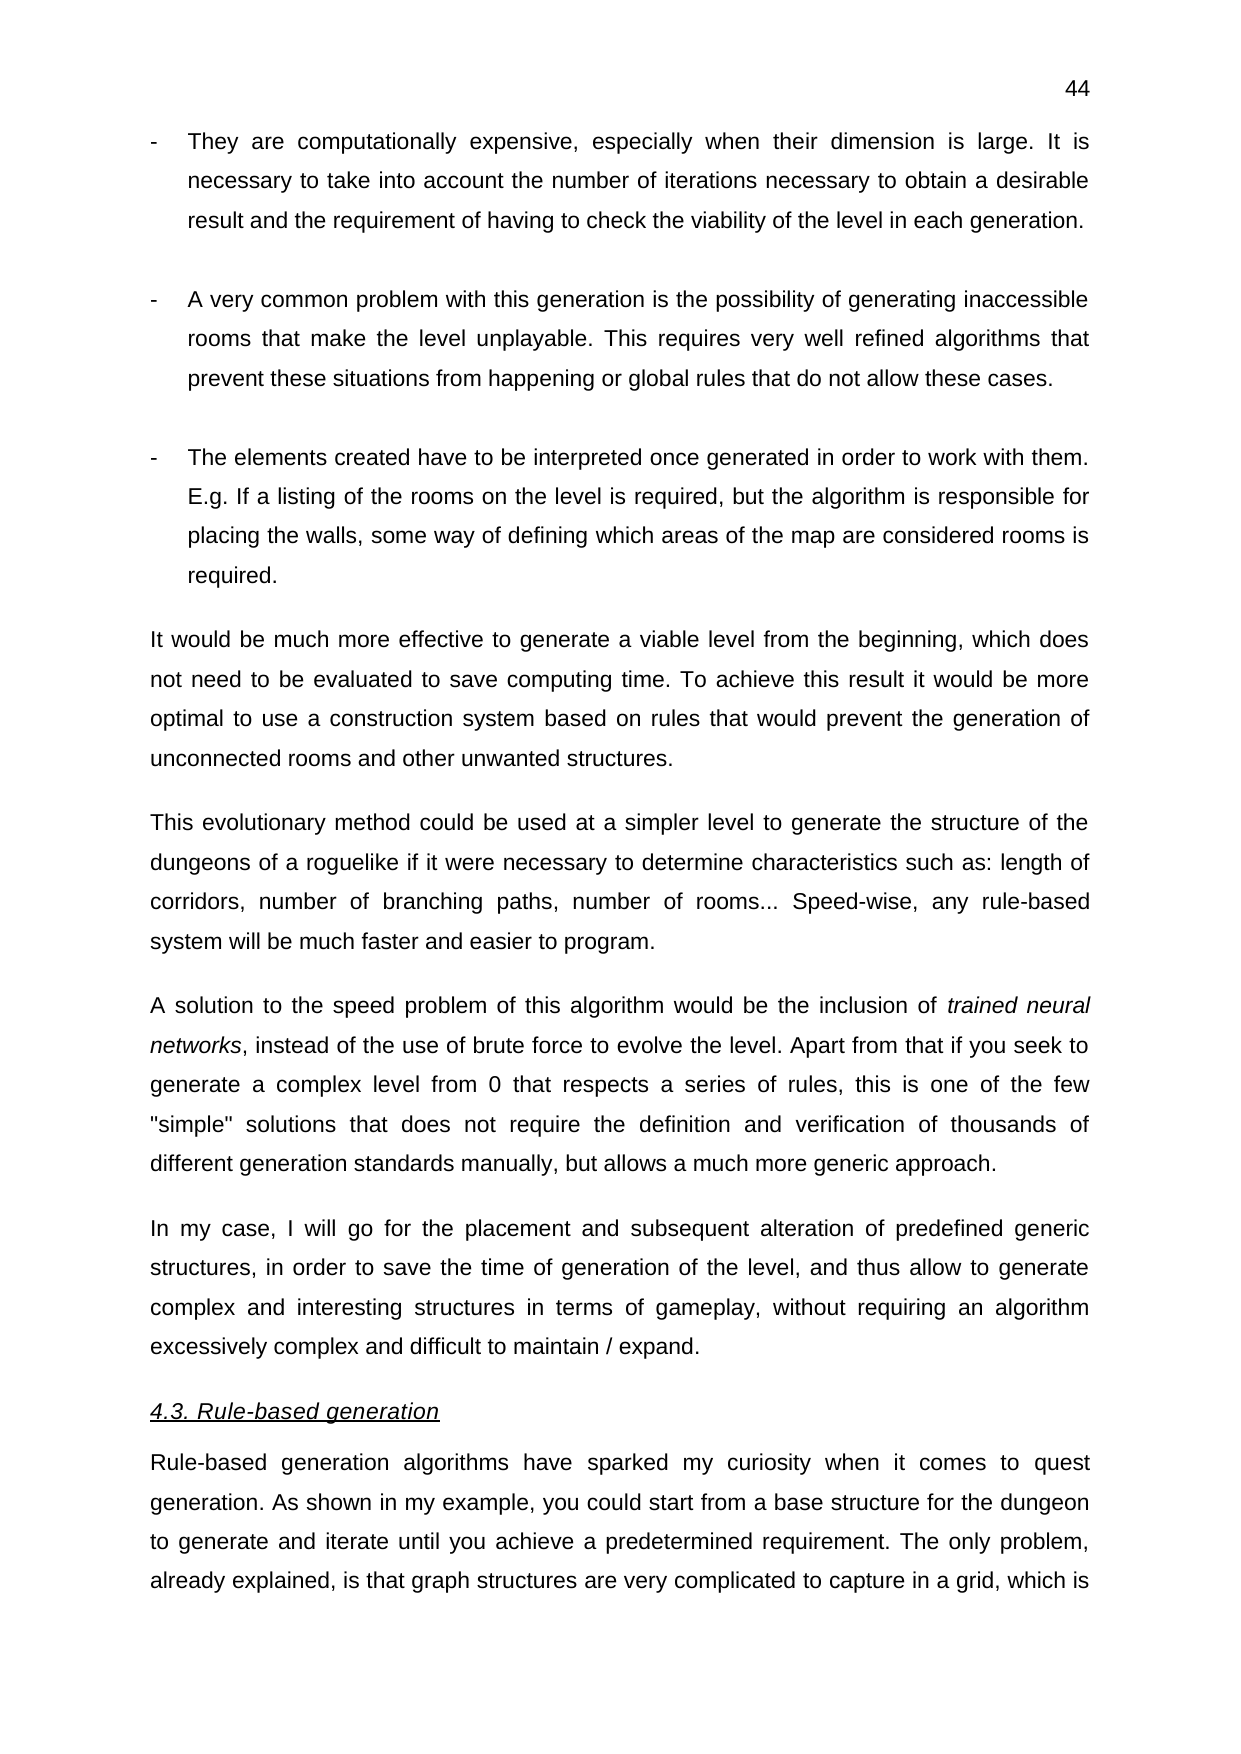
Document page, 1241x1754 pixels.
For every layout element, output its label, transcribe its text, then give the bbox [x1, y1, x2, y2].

text This evolutionary method could be used at a simpler level to generate the structure of the dungeons of a roguelike if it were necessary to determine characteristics such as: length of corridors, number of branching paths, number of rooms... Speed-wise, any rule-based system will be much faster and easier to program. [150, 809, 1090, 954]
list The elements created have to be interpreted once generated in order to work with them. E.g. If a listing of the rooms on the level is required, but the algorithm is responsible for placing the walls, some way of defining which areas of the map are considered rooms is required. [150, 443, 1090, 588]
subtitle 4.3. Rule-based generation [150, 1398, 1090, 1424]
text A solution to the speed problem of this algorithm would be the inclusion of trained neural networks, instead of the use of brute force to evolve the level. Apart from that if you seek to generate a complex level from 0 that respects a series of rules, this is one of the few "simple" solutions that does not require the definition and verification of thousands of different generation standards manually, but allows a much more generic approach. [150, 992, 1090, 1177]
list A very common problem with this generation is the possibility of generating inaccessible rooms that make the level unplayable. This requires very well refined algorithms that prevent these situations from happening or global rules that do not allow these cases. [150, 286, 1090, 391]
text It would be much more effective to generate a viable level from the beginning, which does not need to be evaluated to save computing time. To achieve this result it would be more optimal to use a construction system based on rules that would prevent the generation of unconnected rooms and other unwanted structures. [150, 626, 1090, 771]
text In my case, I will go for the placement and subsequent alteration of predefined generic structures, in order to save the time of generation of the level, and thus allow to generate complex and interesting structures in terms of gameplay, without requiring an algorithm excessively complex and difficult to maintain / expand. [150, 1215, 1090, 1359]
text Rule-based generation algorithms have sparked my curiosity when it comes to quest generation. As shown in my example, you could start from a base structure for the dungeon to generate and iterate until you achieve a predetermined requirement. The only problem, already explained, is that graph structures are very complicated to capture in a grid, which is [150, 1449, 1090, 1594]
list They are computationally expensive, especially when their dimension is large. It is necessary to take into account the number of iterations necessary to obtain a desirable result and the requirement of having to check the viability of the level in each generation. [150, 128, 1090, 233]
